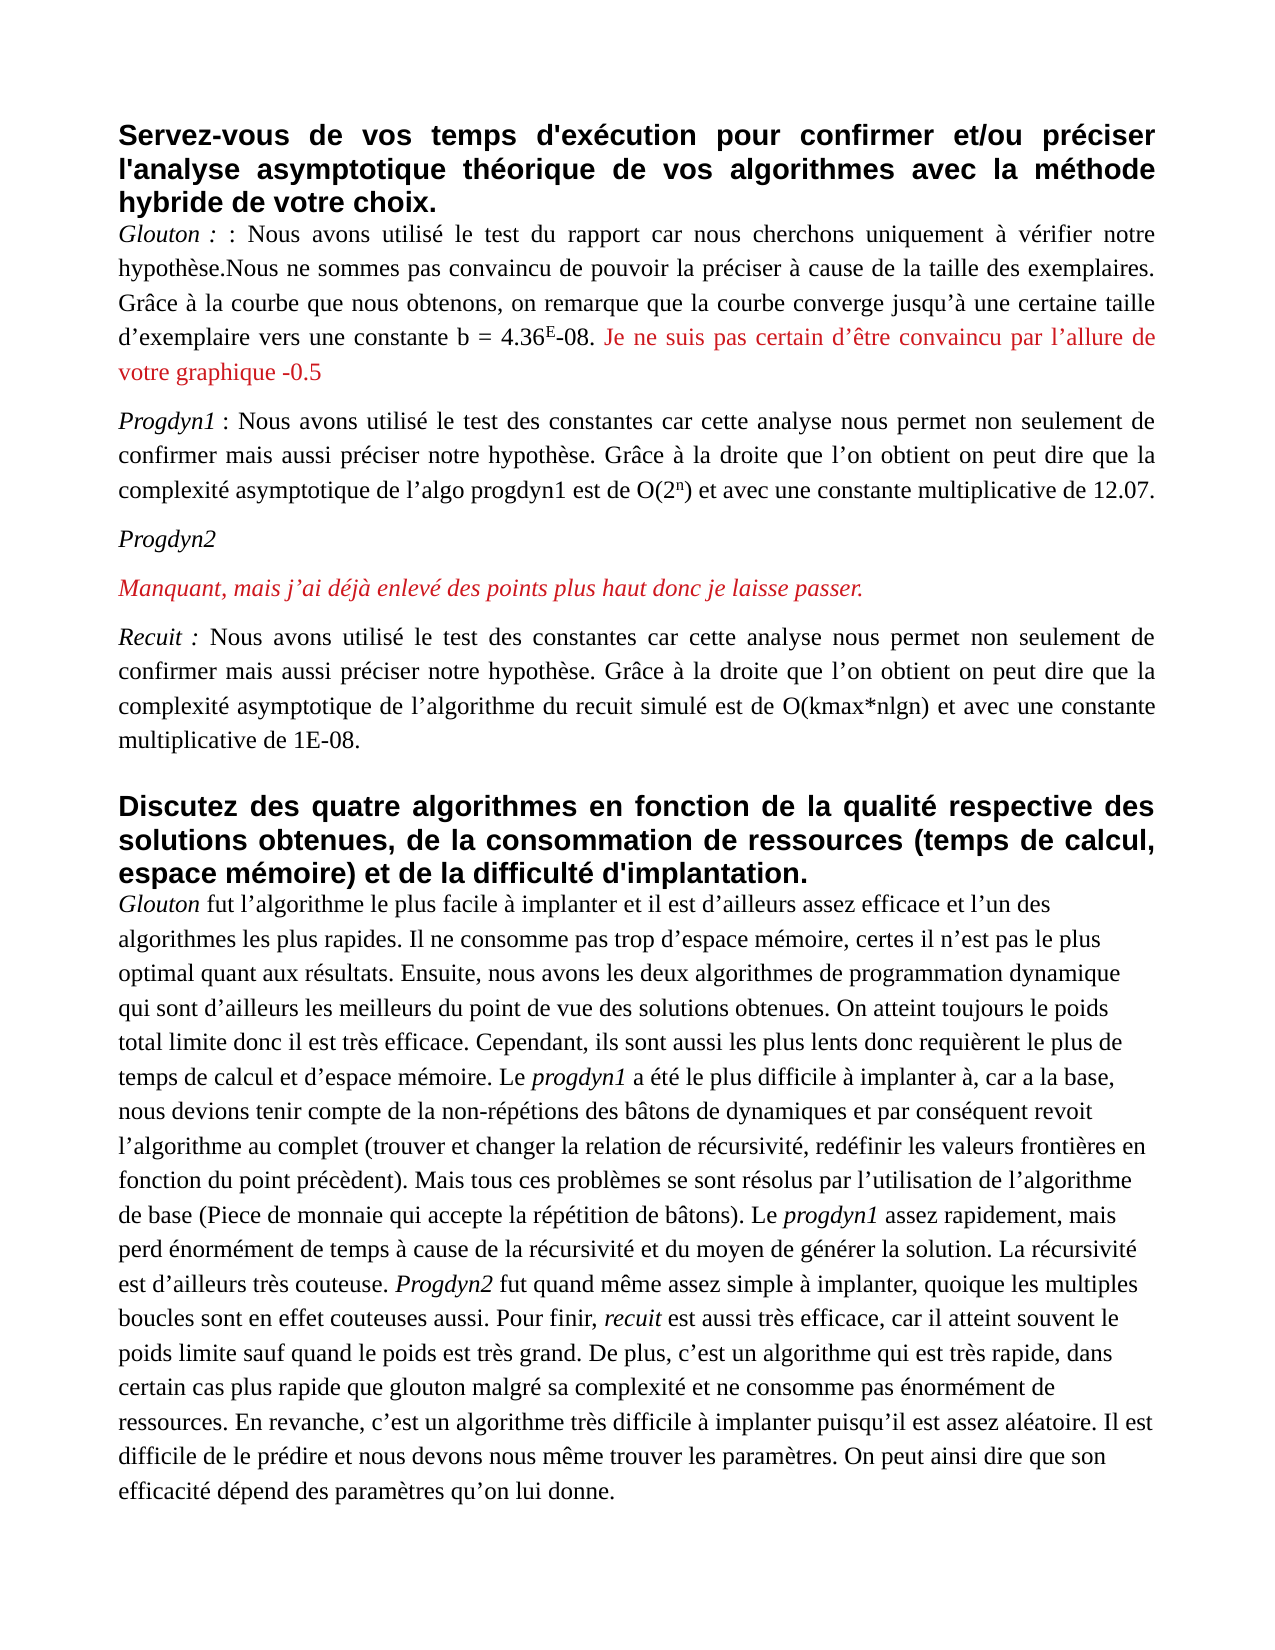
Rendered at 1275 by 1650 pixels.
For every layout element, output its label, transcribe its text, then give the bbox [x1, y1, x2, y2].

subtitle Discutez des quatre algorithmes en fonction de la qualité respective des solutions obtenues, de la consommation de ressources (temps de calcul, espace mémoire) et de la difficulté d'implantation. [118, 789, 1157, 889]
text Glouton fut l’algorithme le plus facile à implanter et il est d’ailleurs assez efficace et l’un des algorithmes les plus rapides. Il ne consomme pas trop d’espace mémoire, certes il n’est pas le plus optimal quant aux résultats. Ensuite, nous avons les deux algorithmes de programmation dynamique qui sont d’ailleurs les meilleurs du point de vue des solutions obtenues. On atteint toujours le poids total limite donc il est très efficace. Cependant, ils sont aussi les plus lents donc requièrent le plus de temps de calcul et d’espace mémoire. Le progdyn1 a été le plus difficile à implanter à, car a la base, nous devions tenir compte de la non-répétions des bâtons de dynamiques et par conséquent revoit l’algorithme au complet (trouver et changer la relation de récursivité, redéfinir les valeurs frontières en fonction du point précèdent). Mais tous ces problèmes se sont résolus par l’utilisation de l’algorithme de base (Piece de monnaie qui accepte la répétition de bâtons). Le progdyn1 assez rapidement, mais perd énormément de temps à cause de la récursivité et du moyen de générer la solution. La récursivité est d’ailleurs très couteuse. Progdyn2 fut quand même assez simple à implanter, quoique les multiples boucles sont en effet couteuses aussi. Pour finir, recuit est aussi très efficace, car il atteint souvent le poids limite sauf quand le poids est très grand. De plus, c’est un algorithme qui est très rapide, dans certain cas plus rapide que glouton malgré sa complexité et ne consomme pas énormément de ressources. En revanche, c’est un algorithme très difficile à implanter puisqu’il est assez aléatoire. Il est difficile de le prédire et nous devons nous même trouver les paramètres. On peut ainsi dire que son efficacité dépend des paramètres qu’on lui donne. [118, 889, 1157, 1504]
text Manquant, mais j’ai déjà enlevé des points plus haut donc je laisse passer. [118, 573, 1157, 602]
text Recuit : Nous avons utilisé le test des constantes car cette analyse nous permet non seulement de confirmer mais aussi préciser notre hypothèse. Grâce à la droite que l’on obtient on peut dire que la complexité asymptotique de l’algorithme du recuit simulé est de O(kmax*nlgn) et avec une constante multiplicative de 1E-08. [118, 622, 1157, 754]
text Progdyn2 [118, 524, 1157, 552]
subtitle Servez-vous de vos temps d'exécution pour confirmer et/ou préciser l'analyse asymptotique théorique de vos algorithmes avec la méthode hybride de votre choix. [118, 118, 1157, 219]
text Progdyn1 : Nous avons utilisé le test des constantes car cette analyse nous permet non seulement de confirmer mais aussi préciser notre hypothèse. Grâce à la droite que l’on obtient on peut dire que la complexité asymptotique de l’algo progdyn1 est de O(2n) et avec une constante multiplicative de 12.07. [118, 406, 1157, 503]
text Glouton : : Nous avons utilisé le test du rapport car nous cherchons uniquement à vérifier notre hypothèse.Nous ne sommes pas convaincu de pouvoir la préciser à cause de la taille des exemplaires. Grâce à la courbe que nous obtenons, on remarque que la courbe converge jusqu’à une certaine taille d’exemplaire vers une constante b = 4.36E-08. Je ne suis pas certain d’être convaincu par l’allure de votre graphique -0.5 [118, 219, 1157, 385]
